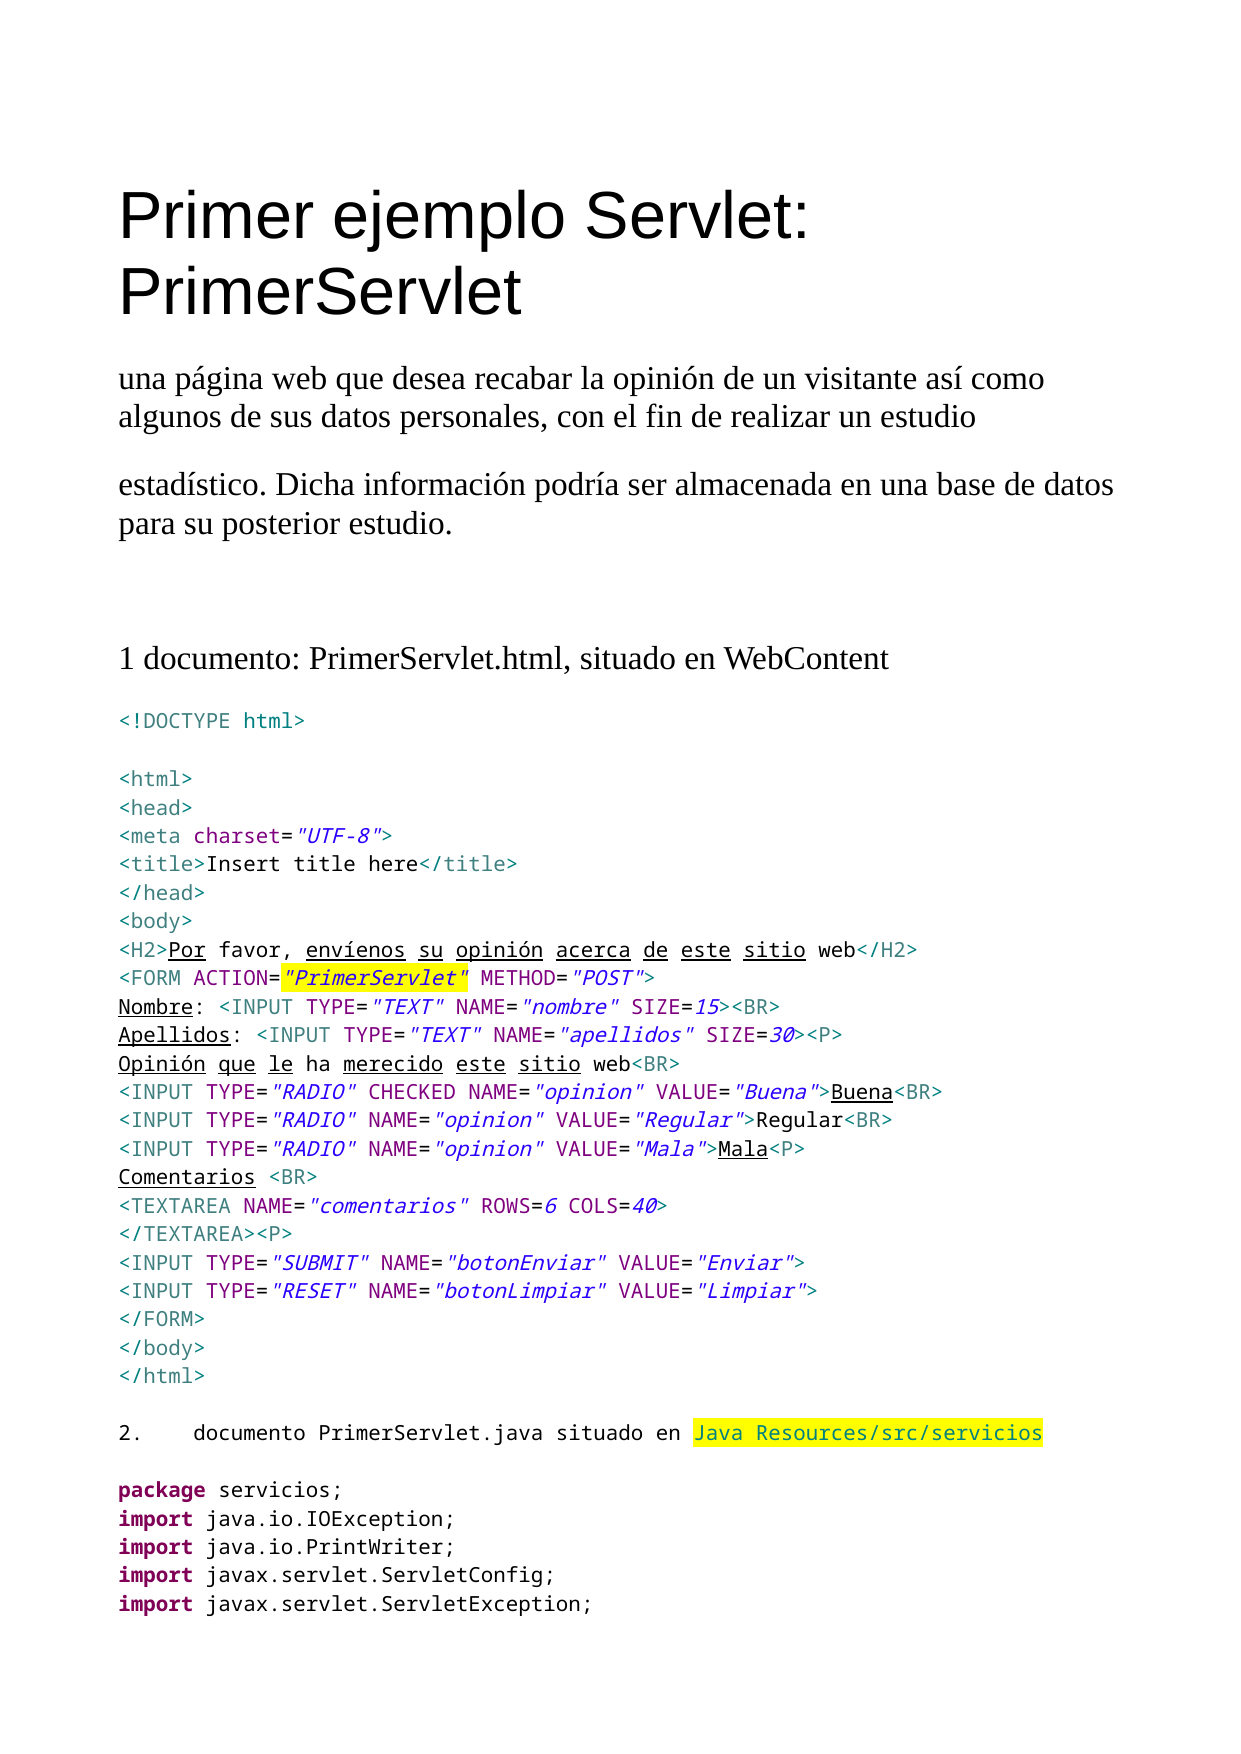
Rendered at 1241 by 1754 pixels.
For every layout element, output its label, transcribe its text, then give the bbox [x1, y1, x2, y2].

text </FORM> [118, 1304, 1122, 1333]
text Comentarios <BR> [118, 1162, 1122, 1191]
text <TEXTAREA NAME="comentarios" ROWS=6 COLS=40> [118, 1191, 1122, 1219]
list documento PrimerServlet.java situado en Java Resources/src/servicios [118, 1418, 1122, 1447]
text <meta charset="UTF-8"> [118, 821, 1122, 849]
text </body> [118, 1333, 1122, 1361]
text <INPUT TYPE="RADIO" NAME="opinion" VALUE="Regular">Regular<BR> [118, 1106, 1122, 1134]
text </html> [118, 1361, 1122, 1390]
text Nombre: <INPUT TYPE="TEXT" NAME="nombre" SIZE=15><BR> [118, 992, 1122, 1020]
text una página web que desea recabar la opinión de un visitante así como algunos de sus datos personales, con el fin de realizar un estudio [118, 358, 1122, 435]
text import java.io.PrintWriter; [118, 1532, 1122, 1561]
text <!DOCTYPE html> [118, 706, 1122, 735]
text <title>Insert title here</title> [118, 849, 1122, 878]
text </TEXTAREA><P> [118, 1219, 1122, 1248]
text <head> [118, 793, 1122, 821]
text import javax.servlet.ServletException; [118, 1589, 1122, 1617]
text <body> [118, 906, 1122, 935]
text import javax.servlet.ServletConfig; [118, 1561, 1122, 1589]
text <INPUT TYPE="SUBMIT" NAME="botonEnviar" VALUE="Enviar"> [118, 1248, 1122, 1276]
text Primer ejemplo Servlet: PrimerServlet [118, 176, 1122, 329]
text <INPUT TYPE="RADIO" CHECKED NAME="opinion" VALUE="Buena">Buena<BR> [118, 1077, 1122, 1106]
text estadístico. Dicha información podría ser almacenada en una base de datos para su posterior estudio. [118, 464, 1122, 541]
text <H2>Por favor, envíenos su opinión acerca de este sitio web</H2> [118, 935, 1122, 963]
text <INPUT TYPE="RADIO" NAME="opinion" VALUE="Mala">Mala<P> [118, 1134, 1122, 1162]
text import java.io.IOException; [118, 1504, 1122, 1532]
text </head> [118, 878, 1122, 906]
text <FORM ACTION="PrimerServlet" METHOD="POST"> [118, 963, 1122, 992]
text Apellidos: <INPUT TYPE="TEXT" NAME="apellidos" SIZE=30><P> [118, 1020, 1122, 1049]
text <html> [118, 764, 1122, 793]
text Opinión que le ha merecido este sitio web<BR> [118, 1049, 1122, 1077]
text <INPUT TYPE="RESET" NAME="botonLimpiar" VALUE="Limpiar"> [118, 1276, 1122, 1304]
text package servicios; [118, 1475, 1122, 1504]
text 1 documento: PrimerServlet.html, situado en WebContent [118, 638, 1122, 677]
